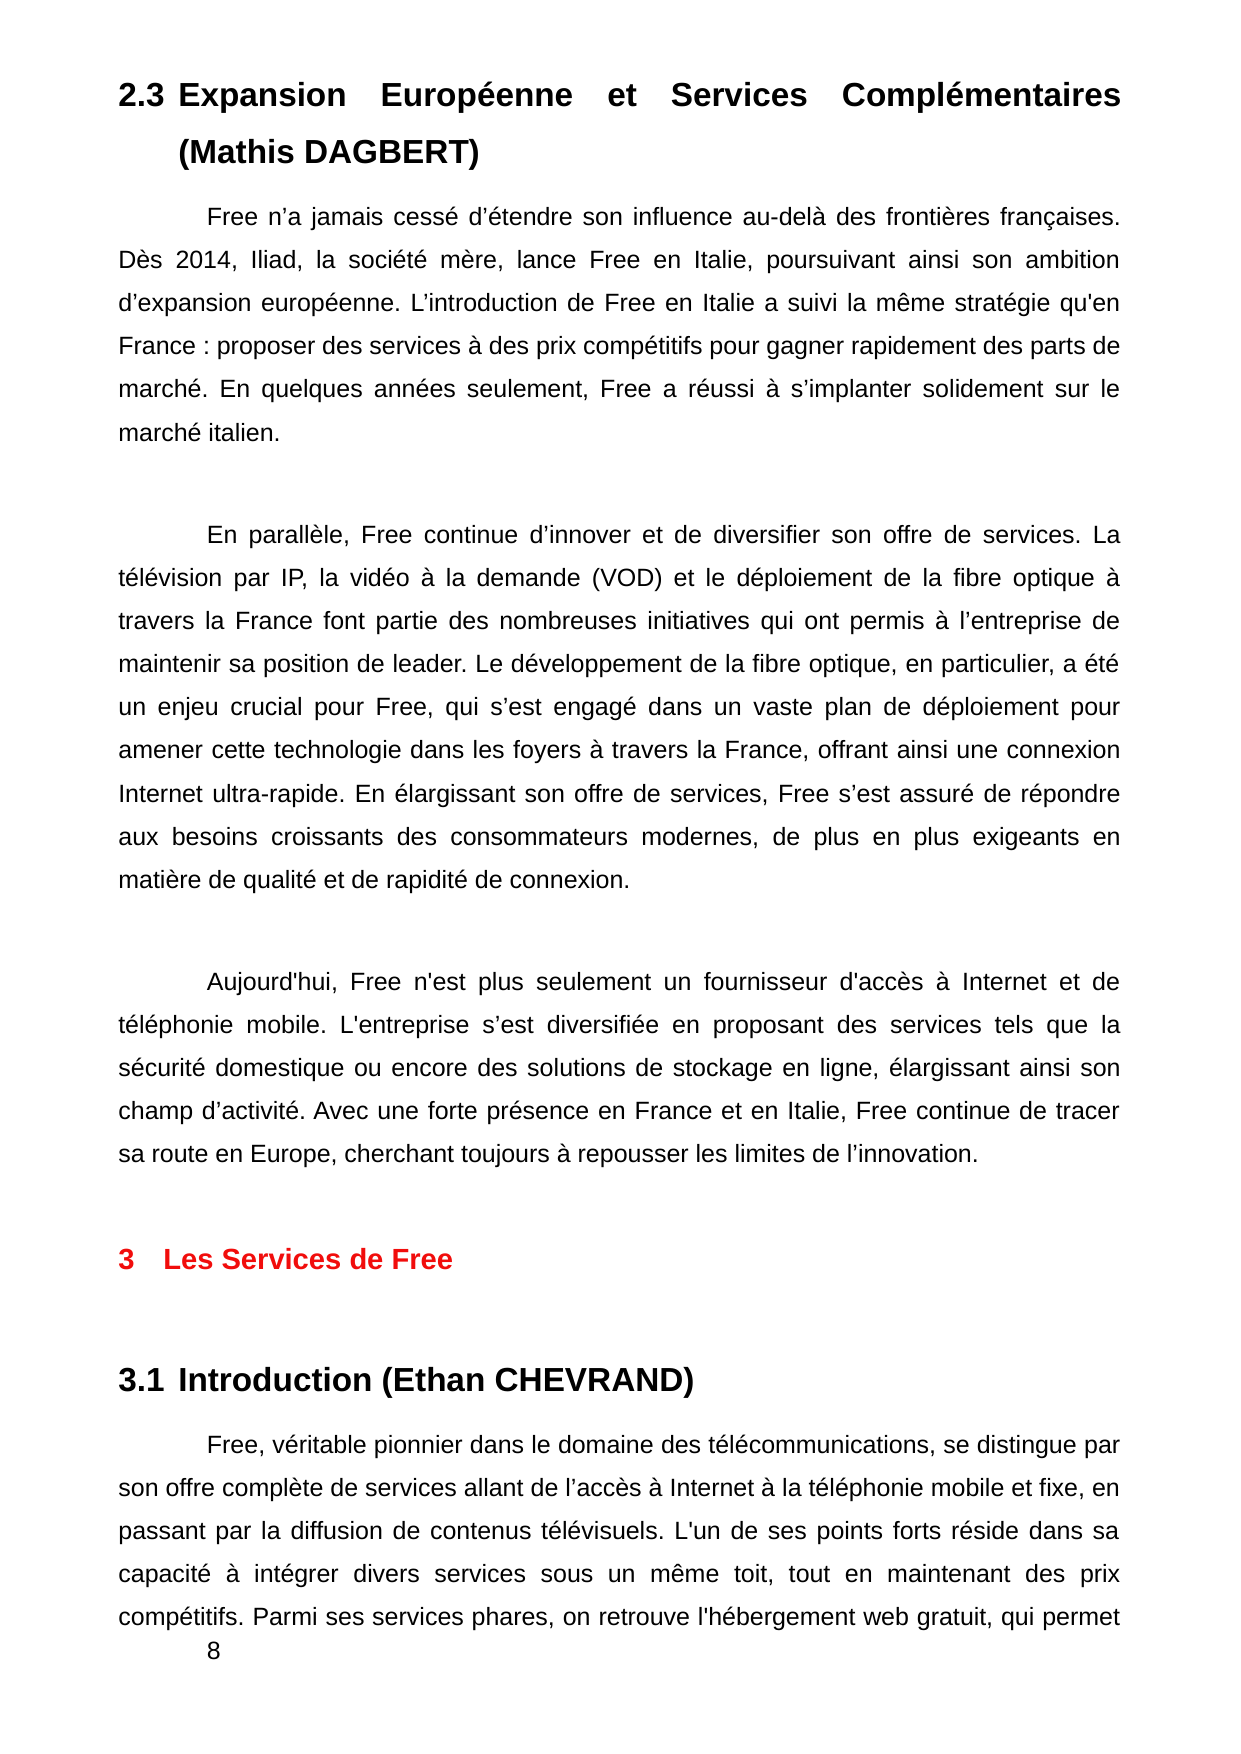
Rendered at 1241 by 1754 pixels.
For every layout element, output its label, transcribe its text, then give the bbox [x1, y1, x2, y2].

text Free n’a jamais cessé d’étendre son influence au-delà des frontières françaises. Dès 2014, Iliad, la société mère, lance Free en Italie, poursuivant ainsi son ambition d’expansion européenne. L’introduction de Free en Italie a suivi la même stratégie qu'en France : proposer des services à des prix compétitifs pour gagner rapidement des parts de marché. En quelques années seulement, Free a réussi à s’implanter solidement sur le marché italien. [118, 202, 1122, 446]
subtitle Expansion Européenne et Services Complémentaires (Mathis DAGBERT) [118, 75, 1122, 171]
text En parallèle, Free continue d’innover et de diversifier son offre de services. La télévision par IP, la vidéo à la demande (VOD) et le déploiement de la fibre optique à travers la France font partie des nombreuses initiatives qui ont permis à l’entreprise de maintenir sa position de leader. Le développement de la fibre optique, en particulier, a été un enjeu crucial pour Free, qui s’est engagé dans un vaste plan de déploiement pour amener cette technologie dans les foyers à travers la France, offrant ainsi une connexion Internet ultra-rapide. En élargissant son offre de services, Free s’est assuré de répondre aux besoins croissants des consommateurs modernes, de plus en plus exigeants en matière de qualité et de rapidité de connexion. [118, 520, 1122, 893]
text Free, véritable pionnier dans le domaine des télécommunications, se distingue par son offre complète de services allant de l’accès à Internet à la téléphonie mobile et fixe, en passant par la diffusion de contenus télévisuels. L'un de ses points forts réside dans sa capacité à intégrer divers services sous un même toit, tout en maintenant des prix compétitifs. Parmi ses services phares, on retrouve l'hébergement web gratuit, qui permet [118, 1430, 1122, 1631]
text Aujourd'hui, Free n'est plus seulement un fournisseur d'accès à Internet et de téléphonie mobile. L'entreprise s’est diversifiée en proposant des services tels que la sécurité domestique ou encore des solutions de stockage en ligne, élargissant ainsi son champ d’activité. Avec une forte présence en France et en Italie, Free continue de tracer sa route en Europe, cherchant toujours à repousser les limites de l’innovation. [118, 967, 1122, 1168]
subtitle Les Services de Free [118, 1242, 1122, 1275]
subtitle Introduction (Ethan CHEVRAND) [118, 1361, 1122, 1399]
